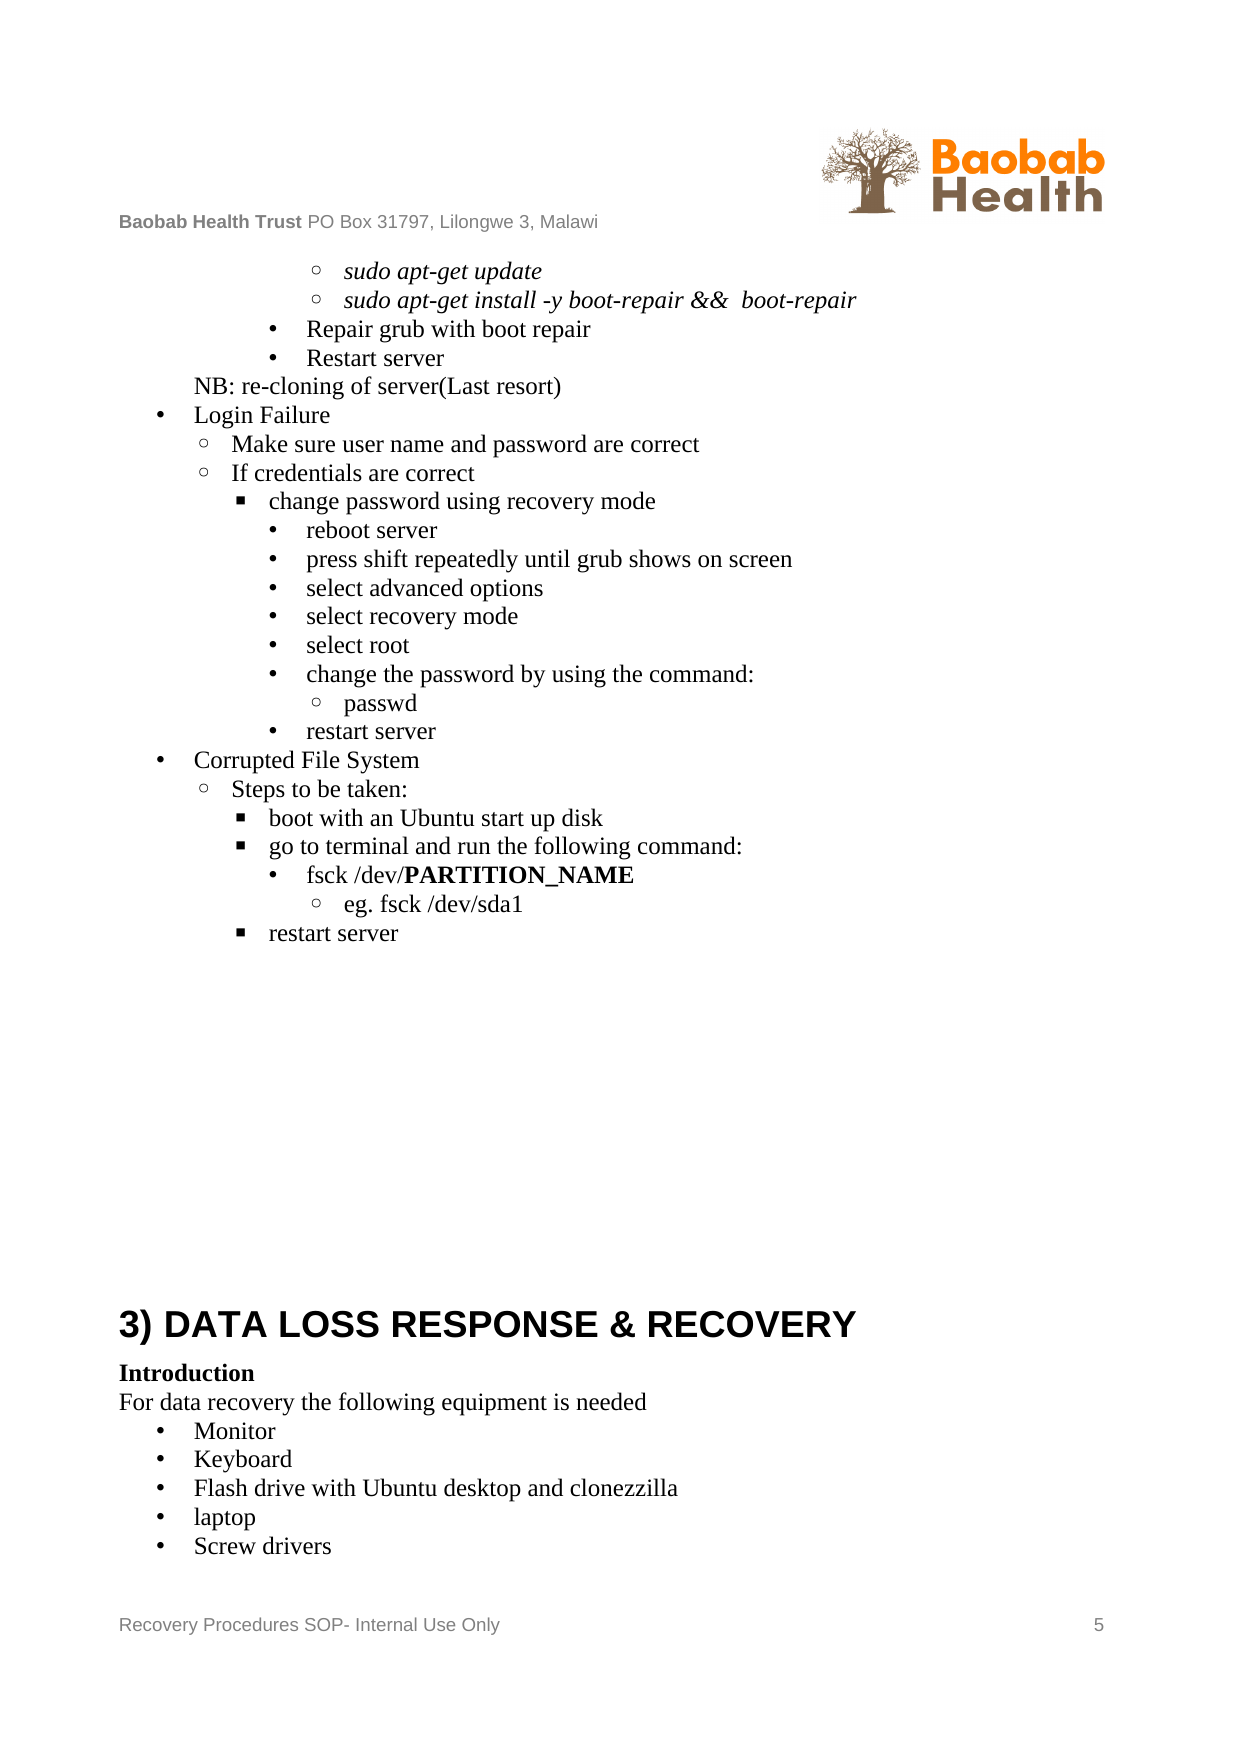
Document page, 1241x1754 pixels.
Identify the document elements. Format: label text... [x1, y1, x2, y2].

list sudo apt-get install -y boot-repair && boot-repair [306, 285, 1122, 314]
list go to terminal and run the following command: [231, 831, 1122, 860]
list boot with an Ubuntu start up disk [231, 803, 1122, 831]
list change the password by using the command: [268, 659, 1122, 688]
list fsck /dev/PARTITION_NAME [268, 860, 1122, 889]
list Steps to be taken: [193, 774, 1122, 803]
list Login Failure [156, 400, 1122, 429]
text Introduction [118, 1358, 1122, 1387]
list Keyboard [156, 1444, 1122, 1473]
list eg. fsck /dev/sda1 [306, 889, 1122, 918]
list NB: re-cloning of server(Last resort) [156, 371, 1122, 400]
list sudo apt-get update [306, 256, 1122, 285]
list restart server [231, 918, 1122, 946]
list Repair grub with boot repair [268, 314, 1122, 343]
list reboot server [268, 515, 1122, 544]
list select recovery mode [268, 601, 1122, 630]
list Monitor [156, 1416, 1122, 1444]
list restart server [268, 716, 1122, 745]
text For data recovery the following equipment is needed [118, 1387, 1122, 1416]
picture [819, 127, 1105, 224]
list select advanced options [268, 573, 1122, 601]
list passwd [306, 688, 1122, 716]
list select root [268, 630, 1122, 659]
list Make sure user name and password are correct [193, 429, 1122, 458]
list Corrupted File System [156, 745, 1122, 774]
list If credentials are correct [193, 458, 1122, 486]
list laptop [156, 1502, 1122, 1531]
subtitle DATA LOSS RESPONSE & RECOVERY [118, 1302, 1122, 1346]
list change password using recovery mode [231, 486, 1122, 515]
list Restart server [268, 343, 1122, 371]
list Screw drivers [156, 1531, 1122, 1559]
list press shift repeatedly until grub shows on screen [268, 544, 1122, 573]
list Flash drive with Ubuntu desktop and clonezzilla [156, 1473, 1122, 1502]
